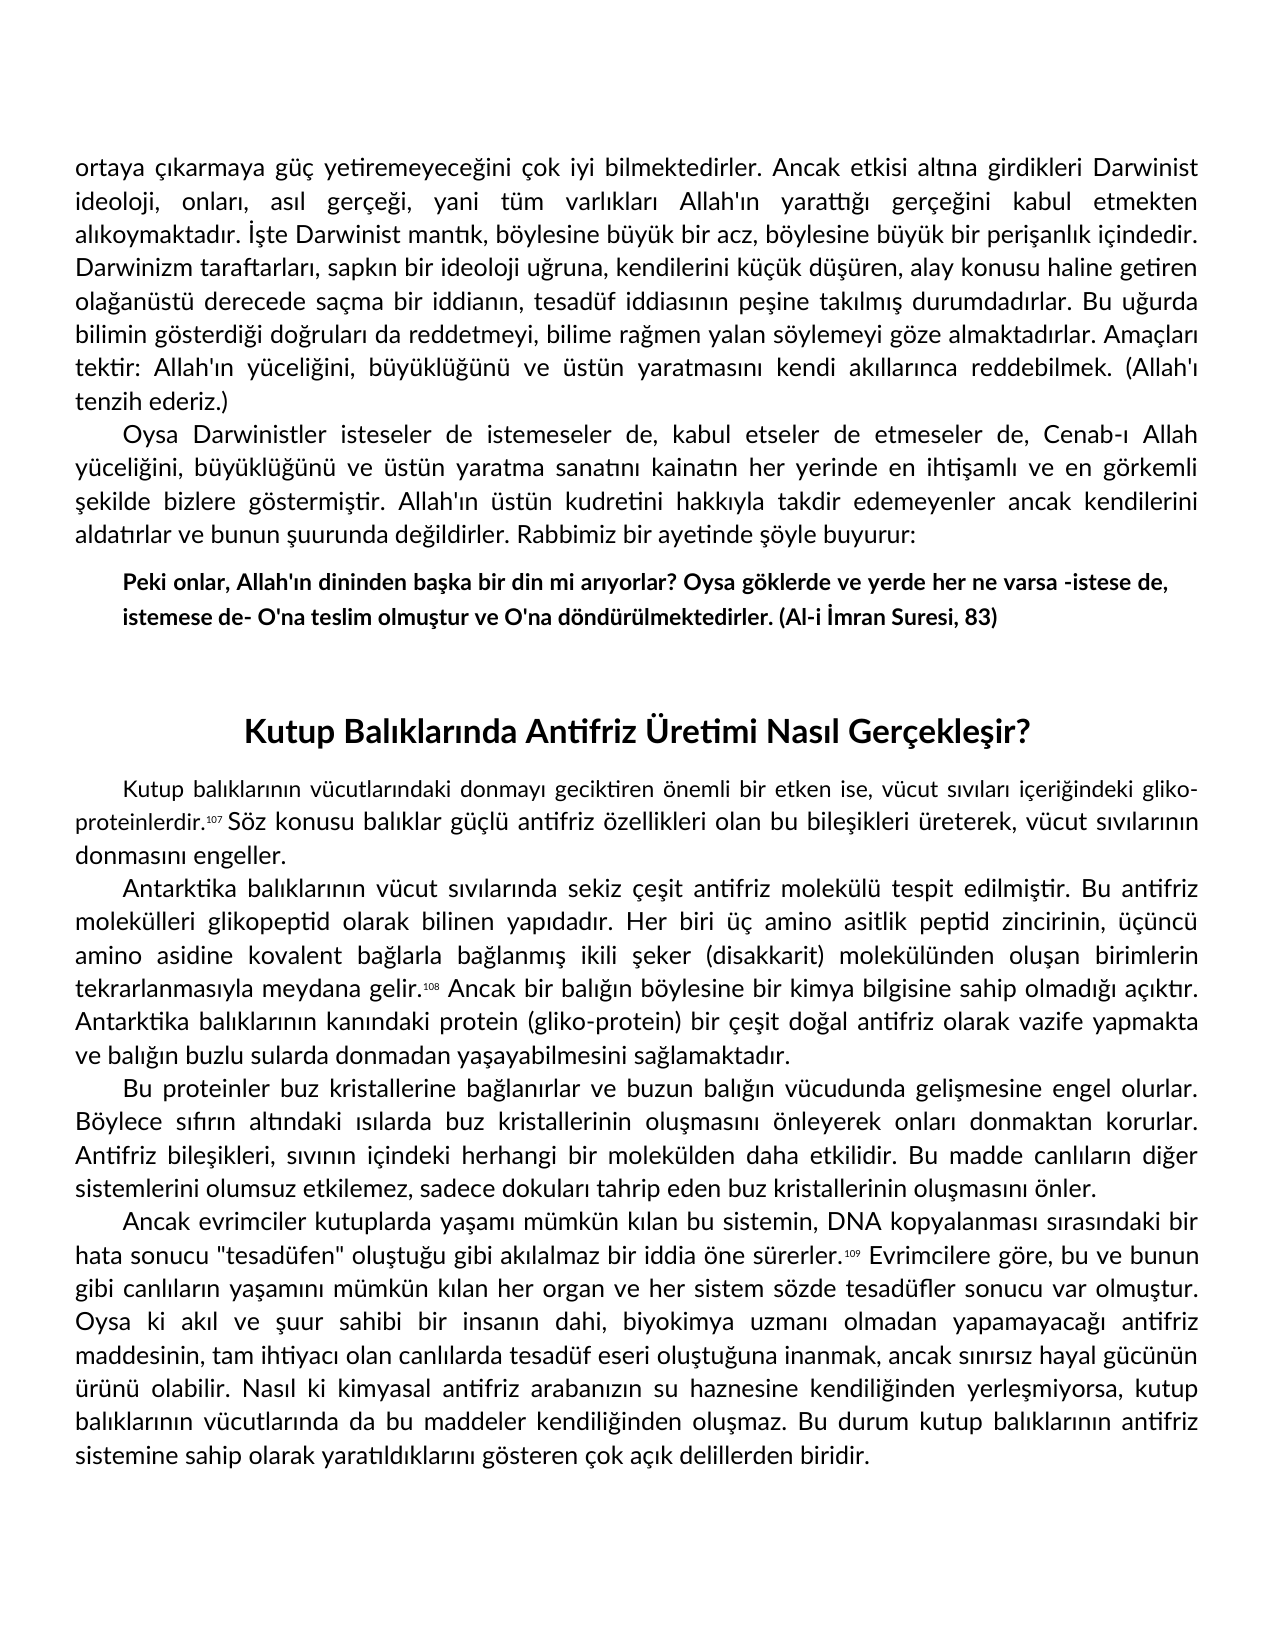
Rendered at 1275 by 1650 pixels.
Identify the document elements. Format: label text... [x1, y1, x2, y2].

text Antarktika balıklarının vücut sıvılarında sekiz çeşit antifriz molekülü tespit edilmiştir. Bu antifriz molekülleri glikopeptid olarak bilinen yapıdadır. Her biri üç amino asitlik peptid zincirinin, üçüncü amino asidine kovalent bağlarla bağlanmış ikili şeker (disakkarit) molekülünden oluşan birimlerin tekrarlanmasıyla meydana gelir.108 Ancak bir balığın böylesine bir kimya bilgisine sahip olmadığı açıktır. Antarktika balıklarının kanındaki protein (gliko-protein) bir çeşit doğal antifriz olarak vazife yapmakta ve balığın buzlu sularda donmadan yaşayabilmesini sağlamaktadır. [75, 871, 1200, 1071]
text Oysa Darwinistler isteseler de istemeseler de, kabul etseler de etmeseler de, Cenab-ı Allah yüceliğini, büyüklüğünü ve üstün yaratma sanatını kainatın her yerinde en ihtişamlı ve en görkemli şekilde bizlere göstermiştir. Allah'ın üstün kudretini hakkıyla takdir edemeyenler ancak kendilerini aldatırlar ve bunun şuurunda değildirler. Rabbimiz bir ayetinde şöyle buyurur: [75, 417, 1200, 550]
text Peki onlar, Allah'ın dininden başka bir din mi arıyorlar? Oysa göklerde ve yerde her ne varsa -istese de, istemese de- O'na teslim olmuştur ve O'na döndürülmektedirler. (Al-i İmran Suresi, 83) [122, 562, 1171, 633]
text Kutup Balıklarında Antifriz Üretimi Nasıl Gerçekleşir? [75, 707, 1200, 753]
text Kutup balıklarının vücutlarındaki donmayı geciktiren önemli bir etken ise, vücut sıvıları içeriğindeki gliko-proteinlerdir.107 Söz konusu balıklar güçlü antifriz özellikleri olan bu bileşikleri üreterek, vücut sıvılarının donmasını engeller. [75, 771, 1200, 871]
text Bu proteinler buz kristallerine bağlanırlar ve buzun balığın vücudunda gelişmesine engel olurlar. Böylece sıfırın altındaki ısılarda buz kristallerinin oluşmasını önleyerek onları donmaktan korurlar. Antifriz bileşikleri, sıvının içindeki herhangi bir molekülden daha etkilidir. Bu madde canlıların diğer sistemlerini olumsuz etkilemez, sadece dokuları tahrip eden buz kristallerinin oluşmasını önler. [75, 1071, 1200, 1204]
text ortaya çıkarmaya güç yetiremeyeceğini çok iyi bilmektedirler. Ancak etkisi altına girdikleri Darwinist ideoloji, onları, asıl gerçeği, yani tüm varlıkları Allah'ın yarattığı gerçeğini kabul etmekten alıkoymaktadır. İşte Darwinist mantık, böylesine büyük bir acz, böylesine büyük bir perişanlık içindedir. Darwinizm taraftarları, sapkın bir ideoloji uğruna, kendilerini küçük düşüren, alay konusu haline getiren olağanüstü derecede saçma bir iddianın, tesadüf iddiasının peşine takılmış durumdadırlar. Bu uğurda bilimin gösterdiği doğruları da reddetmeyi, bilime rağmen yalan söylemeyi göze almaktadırlar. Amaçları tektir: Allah'ın yüceliğini, büyüklüğünü ve üstün yaratmasını kendi akıllarınca reddebilmek. (Allah'ı tenzih ederiz.) [75, 150, 1200, 417]
text Ancak evrimciler kutuplarda yaşamı mümkün kılan bu sistemin, DNA kopyalanması sırasındaki bir hata sonucu "tesadüfen" oluştuğu gibi akılalmaz bir iddia öne sürerler.109 Evrimcilere göre, bu ve bunun gibi canlıların yaşamını mümkün kılan her organ ve her sistem sözde tesadüfler sonucu var olmuştur. Oysa ki akıl ve şuur sahibi bir insanın dahi, biyokimya uzmanı olmadan yapamayacağı antifriz maddesinin, tam ihtiyacı olan canlılarda tesadüf eseri oluştuğuna inanmak, ancak sınırsız hayal gücünün ürünü olabilir. Nasıl ki kimyasal antifriz arabanızın su haznesine kendiliğinden yerleşmiyorsa, kutup balıklarının vücutlarında da bu maddeler kendiliğinden oluşmaz. Bu durum kutup balıklarının antifriz sistemine sahip olarak yaratıldıklarını gösteren çok açık delillerden biridir. [75, 1204, 1200, 1471]
